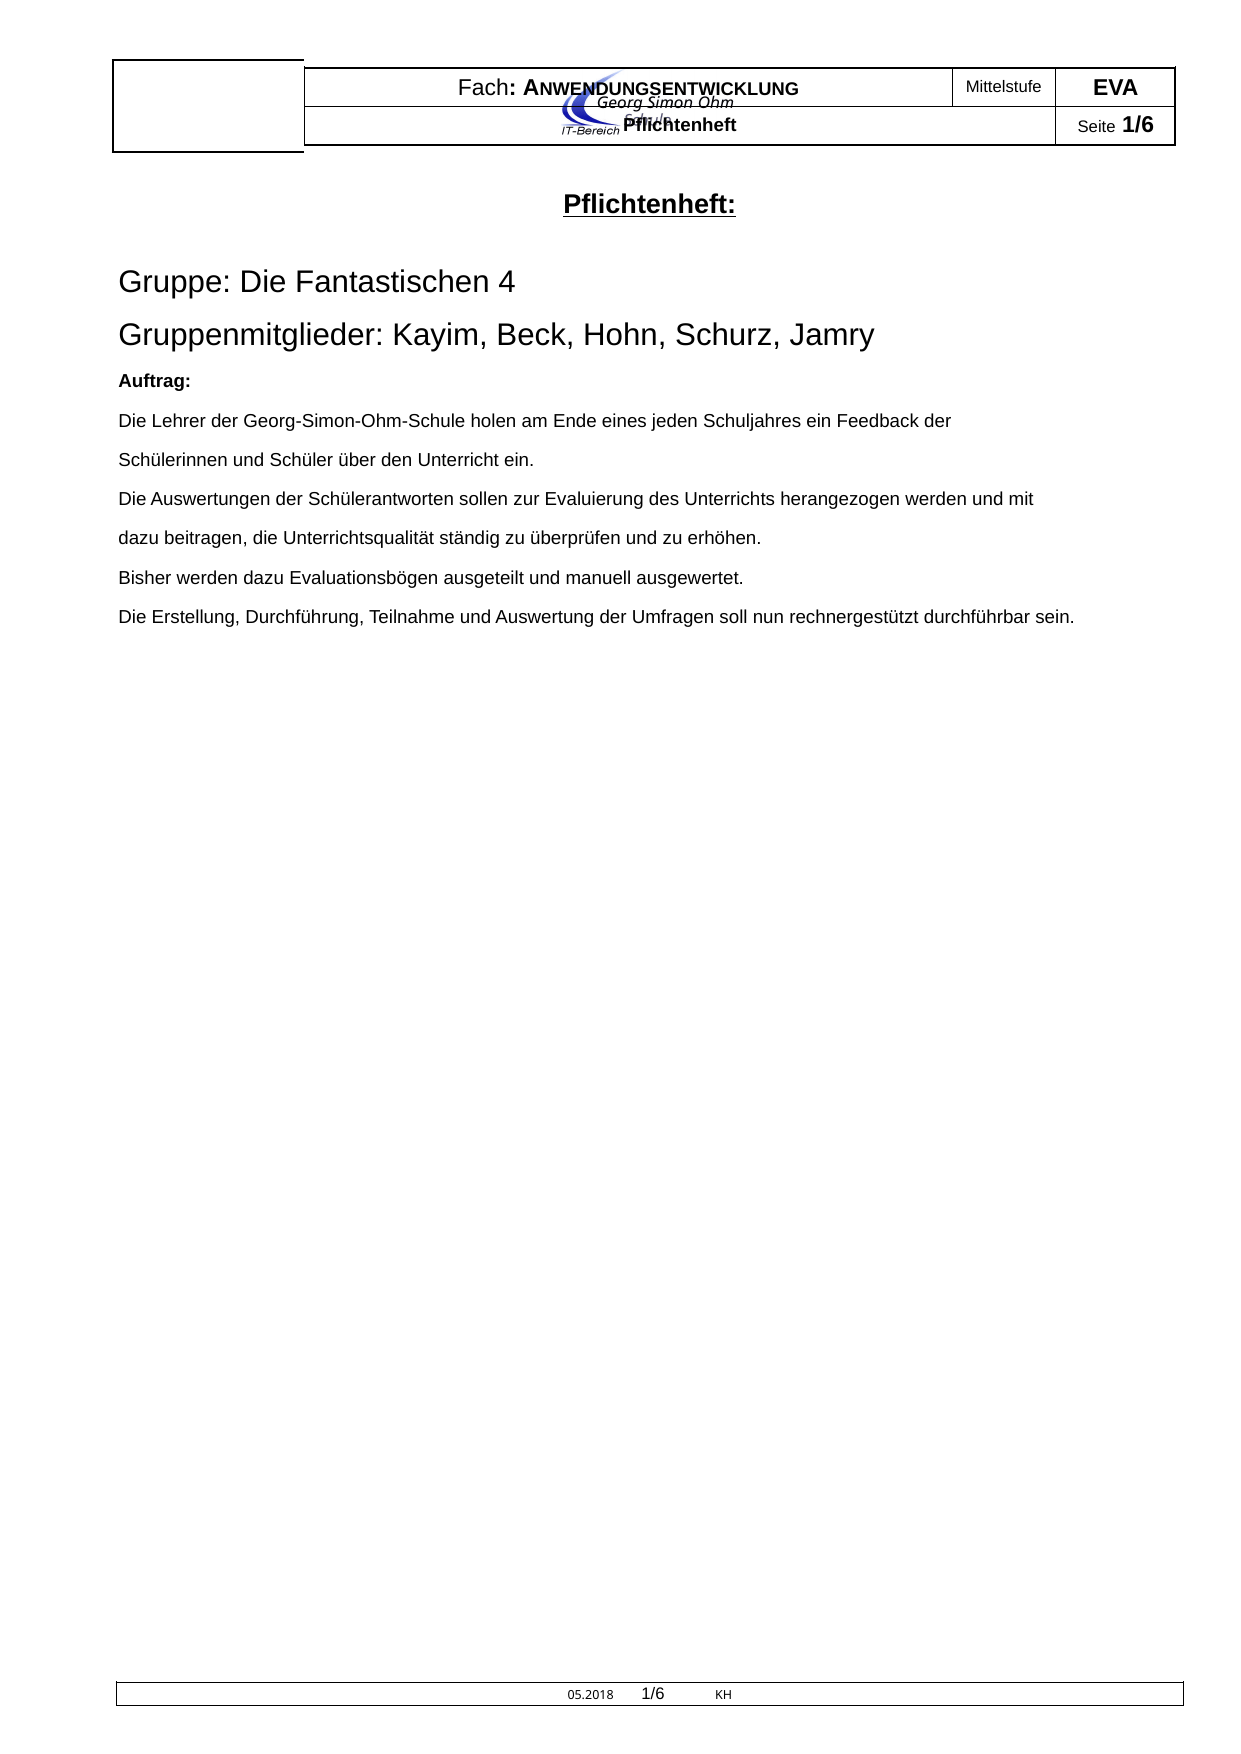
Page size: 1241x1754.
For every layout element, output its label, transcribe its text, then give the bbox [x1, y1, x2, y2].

text Bisher werden dazu Evaluationsbögen ausgeteilt und manuell ausgewertet. [114, 562, 1185, 588]
text dazu beitragen, die Unterrichtsqualität ständig zu überprüfen und zu erhöhen. [114, 523, 1185, 549]
text Die Erstellung, Durchführung, Teilnahme und Auswertung der Umfragen soll nun rechnergestützt durchführbar sein. [114, 602, 1185, 627]
picture [561, 69, 739, 106]
text Die Auswertungen der Schülerantworten sollen zur Evaluierung des Unterrichts herangezogen werden und mit [114, 484, 1185, 509]
text Gruppe: Die Fantastischen 4 [118, 263, 1181, 299]
text Gruppenmitglieder: Kayim, Beck, Hohn, Schurz, Jamry [118, 316, 1181, 352]
text Die Lehrer der Georg-Simon-Ohm-Schule holen am Ende eines jeden Schuljahres ein Feedback der [114, 405, 1185, 431]
text Schülerinnen und Schüler über den Unterricht ein. [114, 444, 1185, 470]
picture [561, 107, 739, 139]
text Auftrag: [114, 366, 1185, 392]
text Pflichtenheft: [118, 188, 1181, 220]
